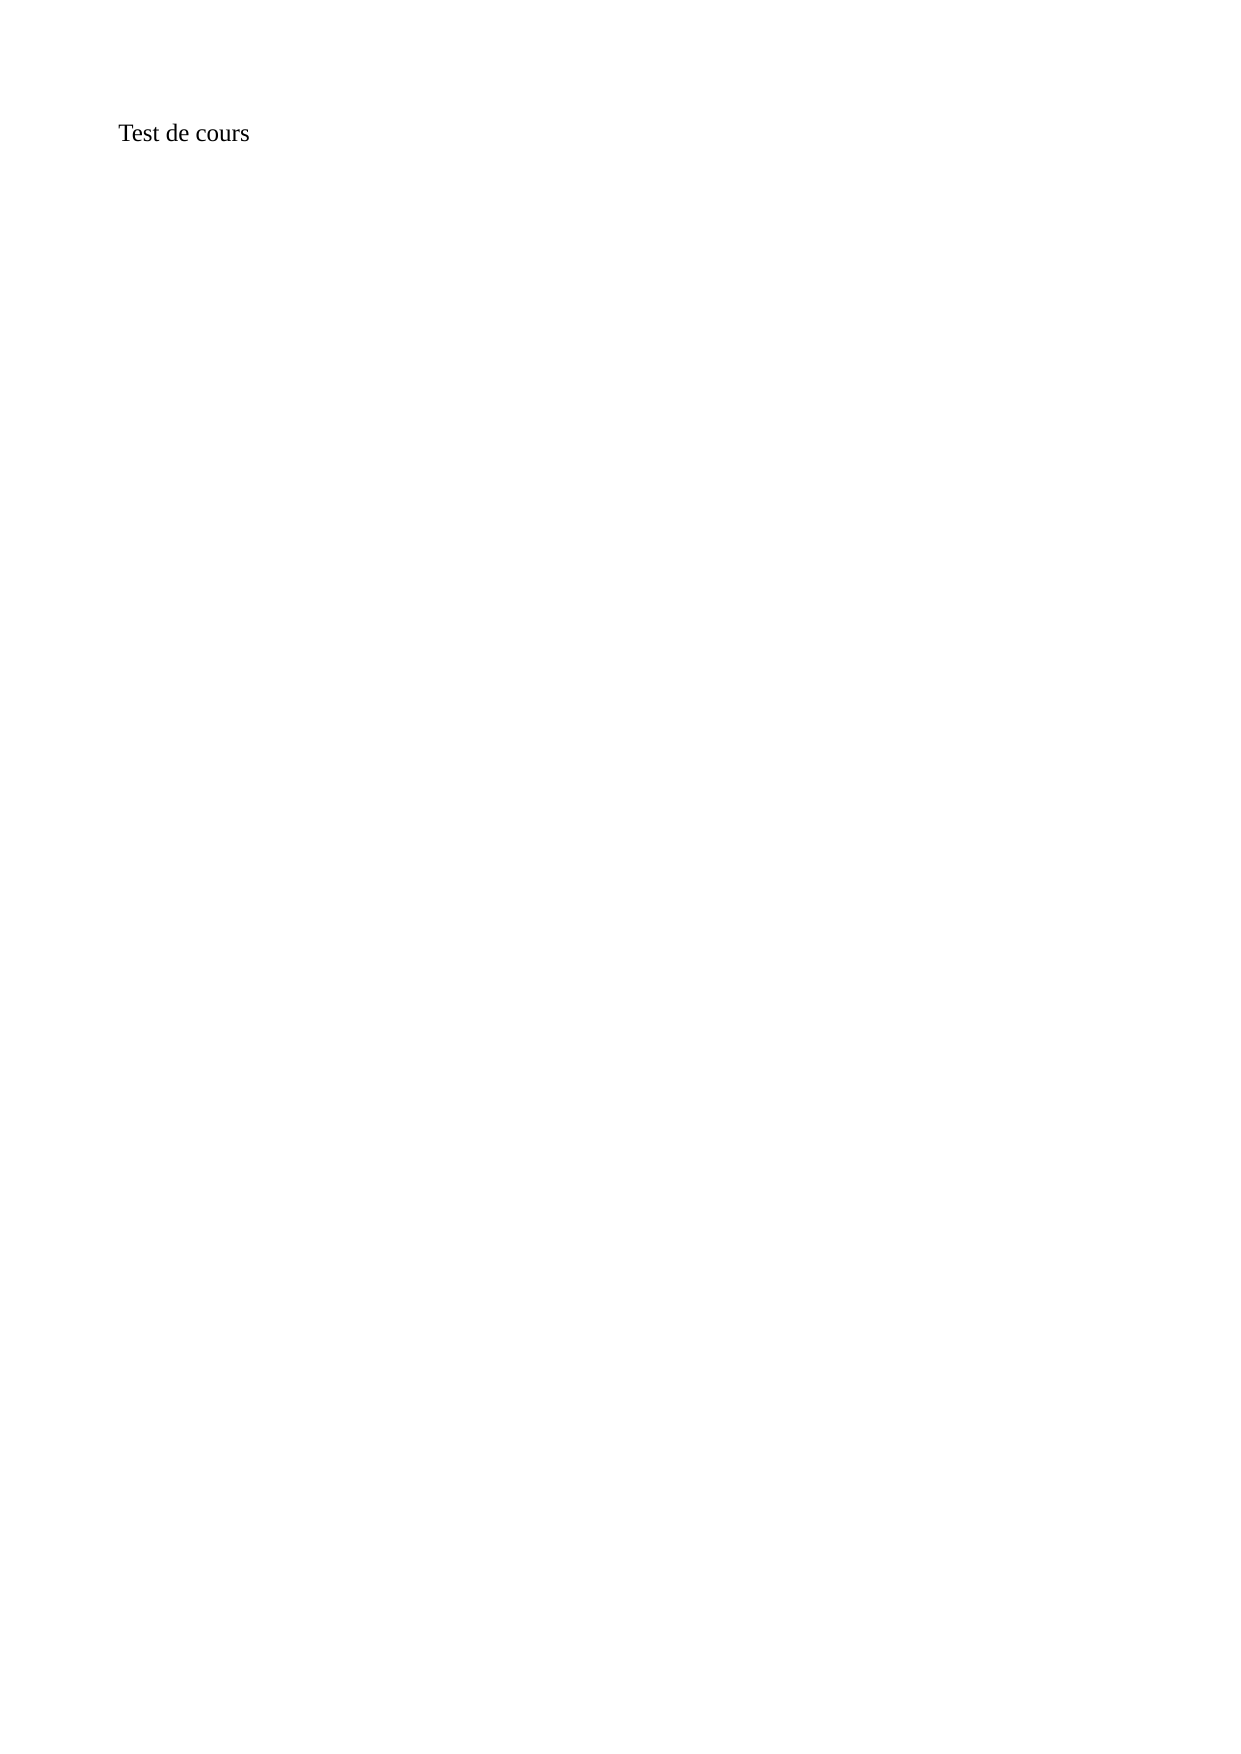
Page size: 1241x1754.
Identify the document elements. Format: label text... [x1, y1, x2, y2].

text Test de cours [118, 118, 1122, 147]
